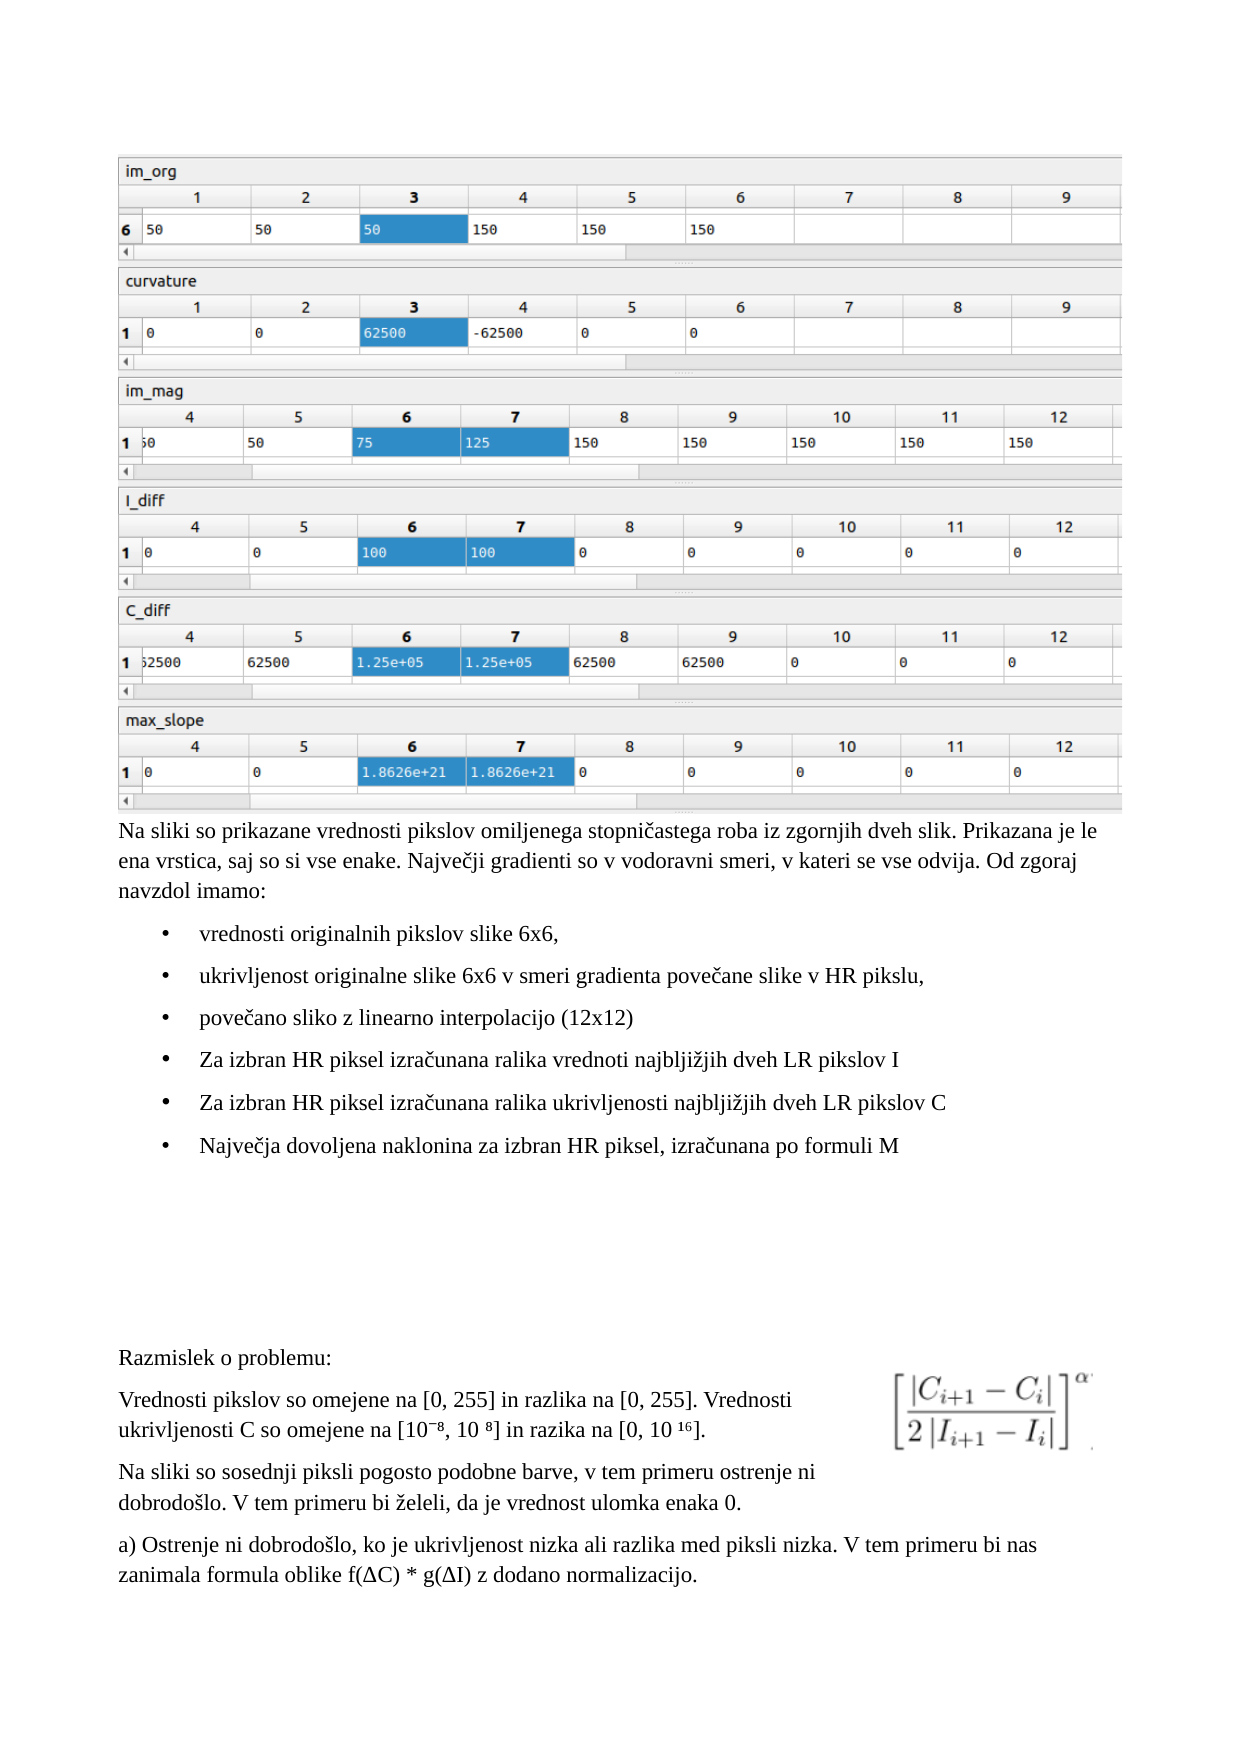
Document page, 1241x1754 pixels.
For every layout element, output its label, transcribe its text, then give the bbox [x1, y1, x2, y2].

text Vrednosti pikslov so omejene na [0, 255] in razlika na [0, 255]. Vrednosti ukrivljenosti C so omejene na [10⁻⁸, 10 ⁸] in razika na [0, 10 ¹⁶]. [118, 1386, 882, 1442]
text a) Ostrenje ni dobrodošlo, ko je ukrivljenost nizka ali razlika med piksli nizka. V tem primeru bi nas zanimala formula oblike f(∆C) * g(∆I) z dodano normalizacijo. [118, 1531, 1122, 1587]
list vrednosti originalnih pikslov slike 6x6, [162, 920, 1122, 946]
text Razmislek o problemu: [118, 1344, 1122, 1370]
list ukrivljenost originalne slike 6x6 v smeri gradienta povečane slike v HR pikslu, [162, 962, 1122, 988]
text Na sliki so sosednji piksli pogosto podobne barve, v tem primeru ostrenje ni dobrodošlo. V tem primeru bi želeli, da je vrednost ulomka enaka 0. [118, 1458, 1122, 1515]
list povečano sliko z linearno interpolacijo (12x12) [162, 1004, 1122, 1031]
picture [118, 154, 1123, 814]
list Za izbran HR piksel izračunana ralika ukrivljenosti najbljižjih dveh LR pikslov C [162, 1089, 1122, 1116]
text Na sliki so prikazane vrednosti pikslov omiljenega stopničastega roba iz zgornjih dveh slik. Prikazana je le ena vrstica, saj so si vse enake. Največji gradienti so v vodoravni smeri, v kateri se vse odvija. Od zgoraj navzdol imamo: [118, 814, 1122, 904]
list Največja dovoljena naklonina za izbran HR piksel, izračunana po formuli M [162, 1132, 1122, 1158]
picture [882, 1359, 1093, 1463]
list Za izbran HR piksel izračunana ralika vrednoti najbljižjih dveh LR pikslov I [162, 1047, 1122, 1073]
